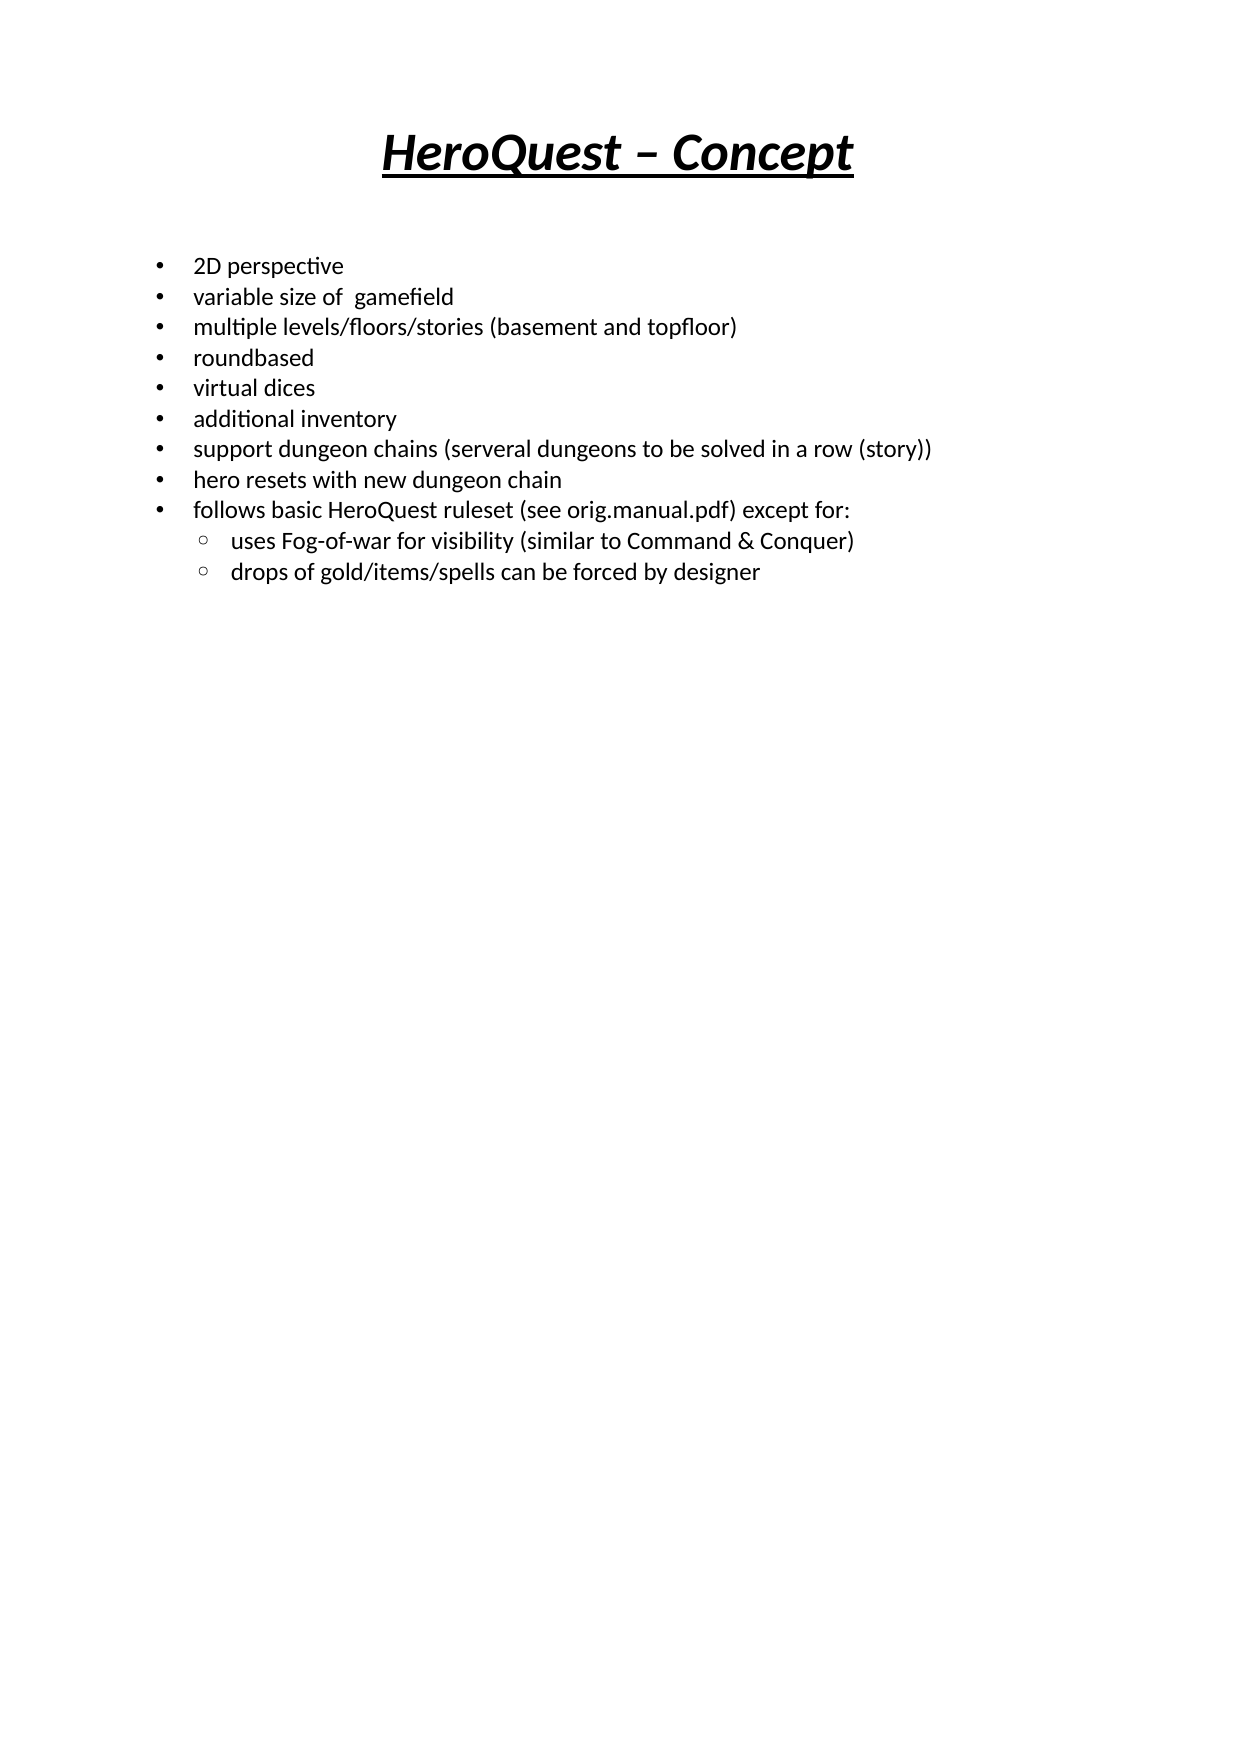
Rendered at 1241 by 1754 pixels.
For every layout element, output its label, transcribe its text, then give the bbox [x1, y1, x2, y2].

list variable size of gamefield [156, 281, 1122, 311]
list virtual dices [156, 372, 1122, 403]
list additional inventory [156, 403, 1122, 433]
text HeroQuest – Concept [118, 118, 1122, 184]
list 2D perspective [156, 250, 1122, 281]
list hero resets with new dungeon chain [156, 464, 1122, 494]
list follows basic HeroQuest ruleset (see orig.manual.pdf) except for: [156, 494, 1122, 525]
list drops of gold/items/spells can be forced by designer [193, 556, 1122, 586]
list multiple levels/floors/stories (basement and topfloor) [156, 311, 1122, 342]
list uses Fog-of-war for visibility (similar to Command & Conquer) [193, 525, 1122, 556]
list support dungeon chains (serveral dungeons to be solved in a row (story)) [156, 433, 1122, 464]
list roundbased [156, 342, 1122, 372]
